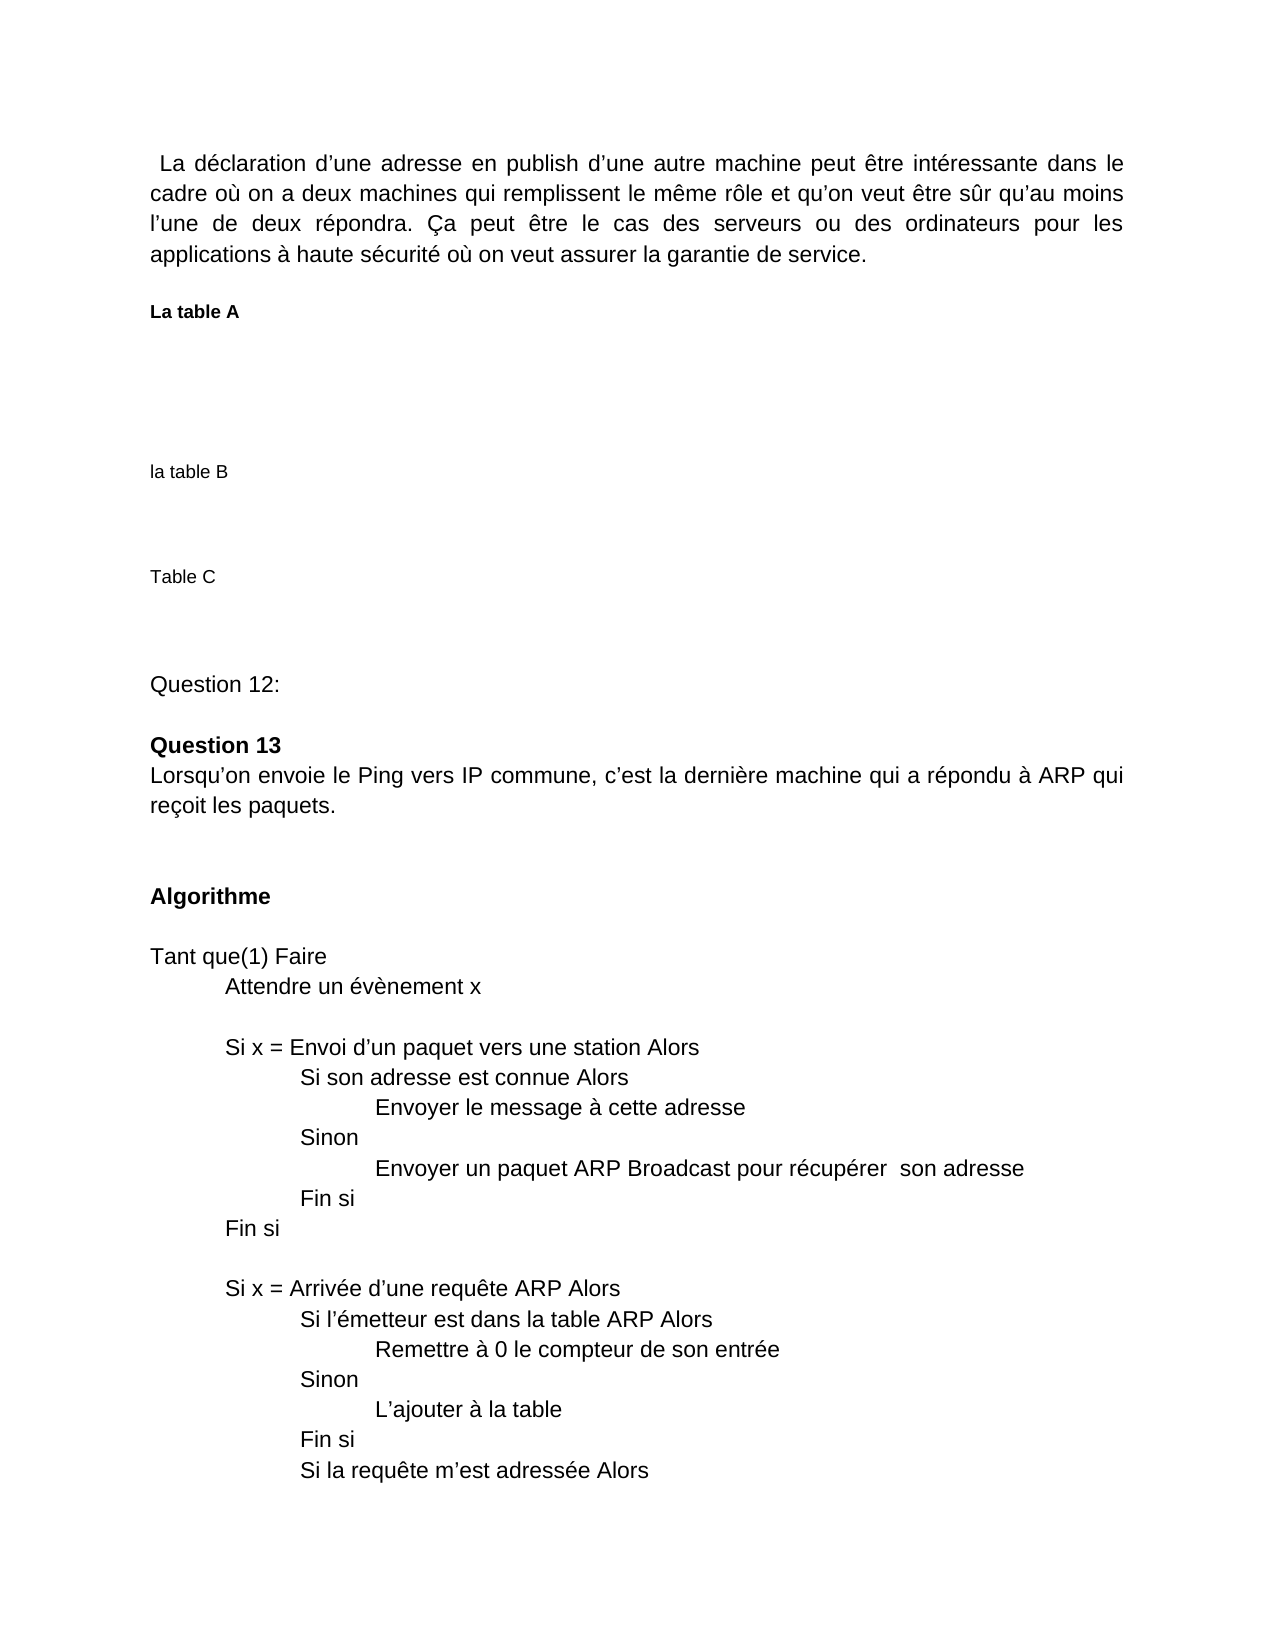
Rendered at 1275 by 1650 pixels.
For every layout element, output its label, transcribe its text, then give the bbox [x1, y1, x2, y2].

text Si x = Envoi d’un paquet vers une station Alors [150, 1034, 1125, 1060]
text La déclaration d’une adresse en publish d’une autre machine peut être intéressante dans le cadre où on a deux machines qui remplissent le même rôle et qu’on veut être sûr qu’au moins l’une de deux répondra. Ça peut être le cas des serveurs ou des ordinateurs pour les applications à haute sécurité où on veut assurer la garantie de service. [150, 150, 1125, 267]
text Fin si [150, 1426, 1125, 1453]
text Attendre un évènement x [150, 973, 1125, 1000]
text Fin si [150, 1185, 1125, 1211]
text Si l’émetteur est dans la table ARP Alors [150, 1306, 1125, 1332]
text Si son adresse est connue Alors [150, 1064, 1125, 1090]
text Si la requête m’est adressée Alors [150, 1457, 1125, 1483]
text Fin si [150, 1215, 1125, 1241]
text Sinon [150, 1366, 1125, 1392]
text Table C [150, 566, 1125, 588]
text la table B [150, 461, 1125, 483]
text Sinon [150, 1124, 1125, 1151]
text Remettre à 0 le compteur de son entrée [150, 1336, 1125, 1362]
text Algorithme [150, 883, 1125, 909]
text Envoyer le message à cette adresse [150, 1094, 1125, 1121]
text Question 12: [150, 671, 1125, 698]
text La table A [150, 301, 1125, 323]
text Question 13 [150, 732, 1125, 758]
text Lorsqu’on envoie le Ping vers IP commune, c’est la dernière machine qui a répondu à ARP qui reçoit les paquets. [150, 762, 1125, 818]
text L’ajouter à la table [150, 1396, 1125, 1423]
text Tant que(1) Faire [150, 943, 1125, 969]
text Envoyer un paquet ARP Broadcast pour récupérer son adresse [150, 1154, 1125, 1181]
text Si x = Arrivée d’une requête ARP Alors [150, 1275, 1125, 1302]
